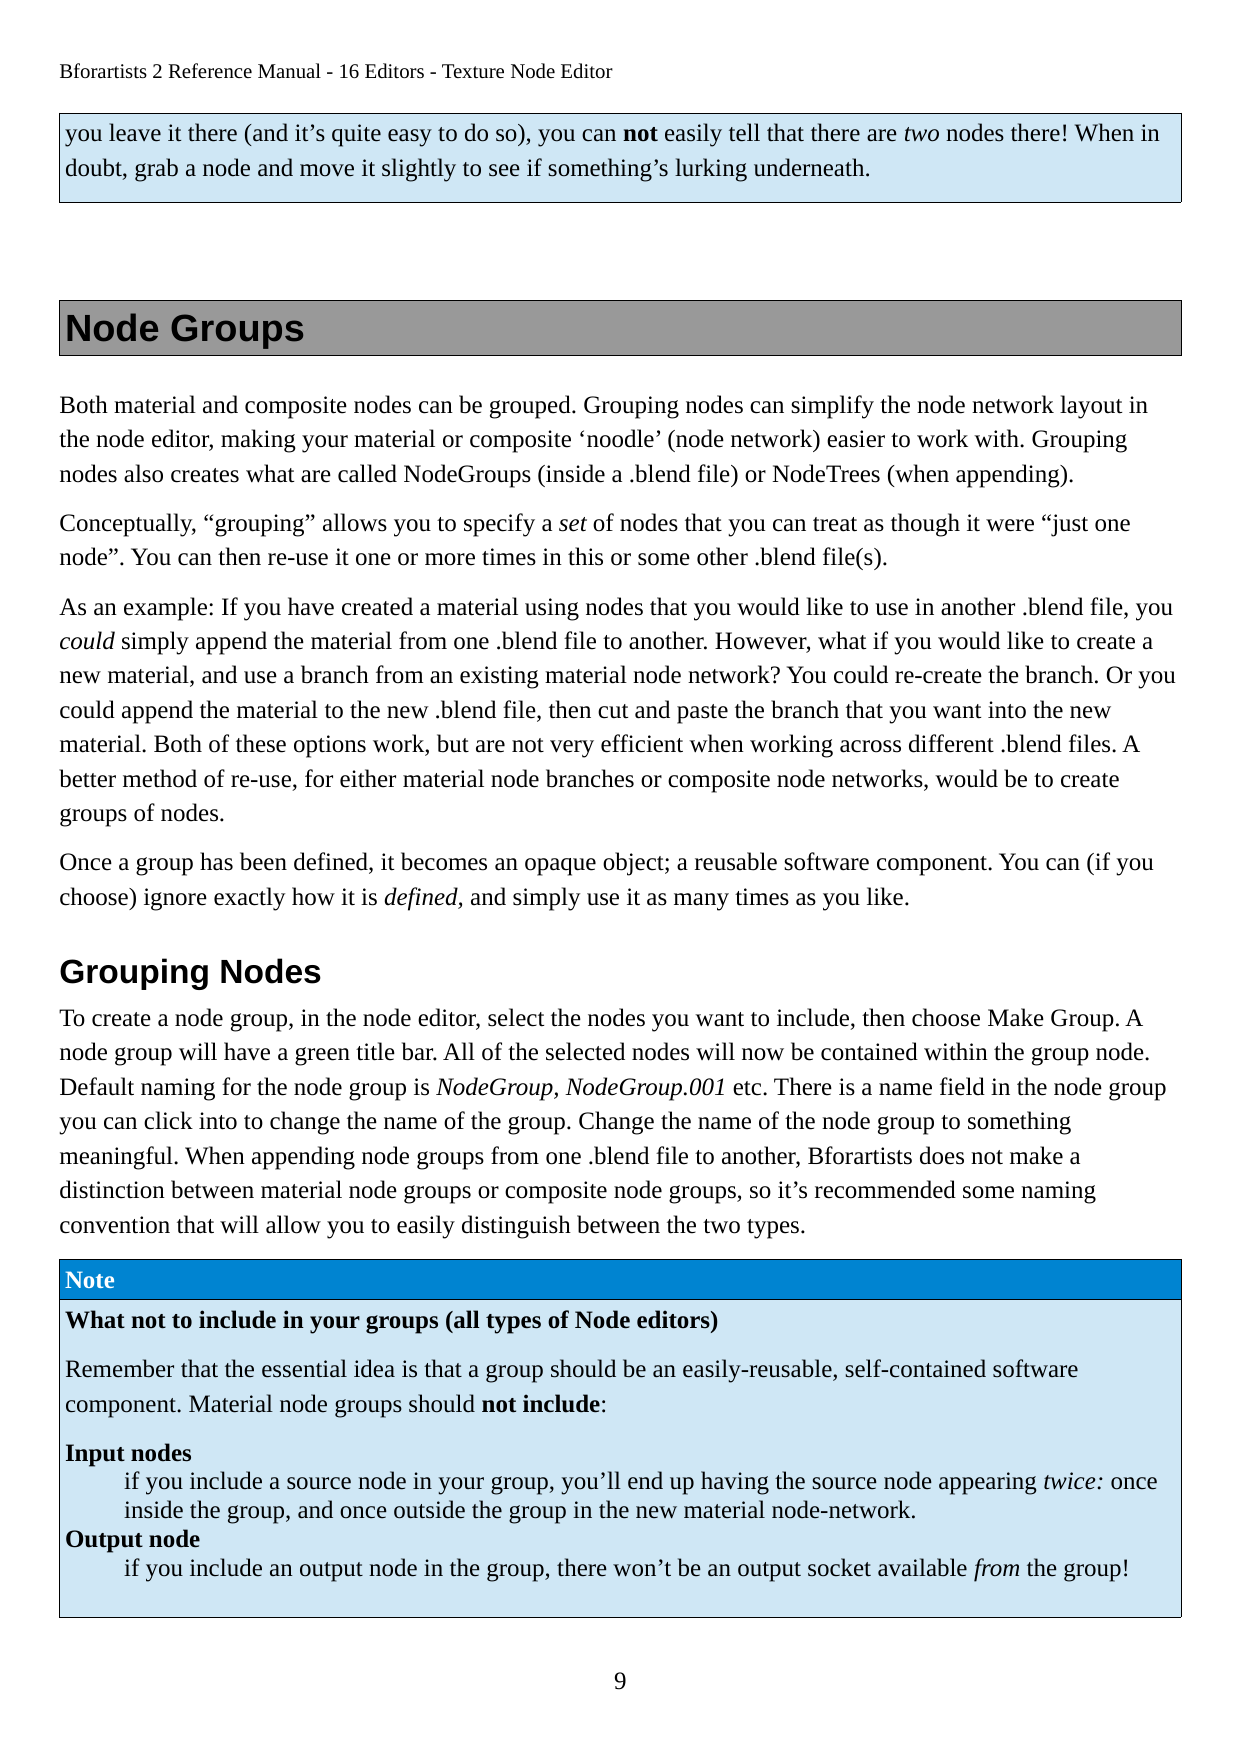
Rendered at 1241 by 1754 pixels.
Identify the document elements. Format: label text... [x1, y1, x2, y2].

table_cell What not to include in your groups (all types of Node editors) Remember that the essential idea is that a group should be an easily-reusable, self-contained software component. Material node groups should not include: Input nodes if you include a source node in your group, you’ll end up having the source node appearing twice: once inside the group, and once outside the group in the new material node-network. Output node if you include an output node in the group, there won’t be an output socket available from the group! [60, 1300, 1181, 1617]
table_cell you leave it there (and it’s quite easy to do so), you can not easily tell that there are two nodes there! When in doubt, grab a node and move it slightly to see if something’s lurking underneath. [60, 114, 1181, 202]
subtitle Grouping Nodes [59, 952, 1181, 991]
text Conceptually, “grouping” allows you to specify a set of nodes that you can treat as though it were “just one node”. You can then re-use it one or more times in this or some other .blend file(s). [59, 508, 1181, 571]
text As an example: If you have created a material using nodes that you would like to use in another .blend file, you could simply append the material from one .blend file to another. However, what if you would like to create a new material, and use a branch from an existing material node network? You could re-create the branch. Or you could append the material to the new .blend file, then cut and paste the branch that you want into the new material. Both of these options work, but are not very efficient when working across different .blend files. A better method of re-use, for either material node branches or composite node networks, would be to create groups of nodes. [59, 592, 1181, 827]
table_header Note [60, 1260, 1181, 1299]
text Once a group has been defined, it becomes an opaque object; a reusable software component. You can (if you choose) ignore exactly how it is defined, and simply use it as many times as you like. [59, 847, 1181, 911]
text To create a node group, in the node editor, select the nodes you want to include, then choose Make Group. A node group will have a green title bar. All of the selected nodes will now be contained within the group node. Default naming for the node group is NodeGroup, NodeGroup.001 etc. There is a name field in the node group you can click into to change the name of the group. Change the name of the node group to something meaningful. When appending node groups from one .blend file to another, Bforartists does not make a distinction between material node groups or composite node groups, so it’s recommended some naming convention that will allow you to easily distinguish between the two types. [59, 1003, 1181, 1239]
text Both material and composite nodes can be grouped. Grouping nodes can simplify the node network layout in the node editor, making your material or composite ‘noodle’ (node network) easier to work with. Grouping nodes also creates what are called NodeGroups (inside a .blend file) or NodeTrees (when appending). [59, 390, 1181, 488]
table_header Node Groups [60, 301, 1181, 355]
